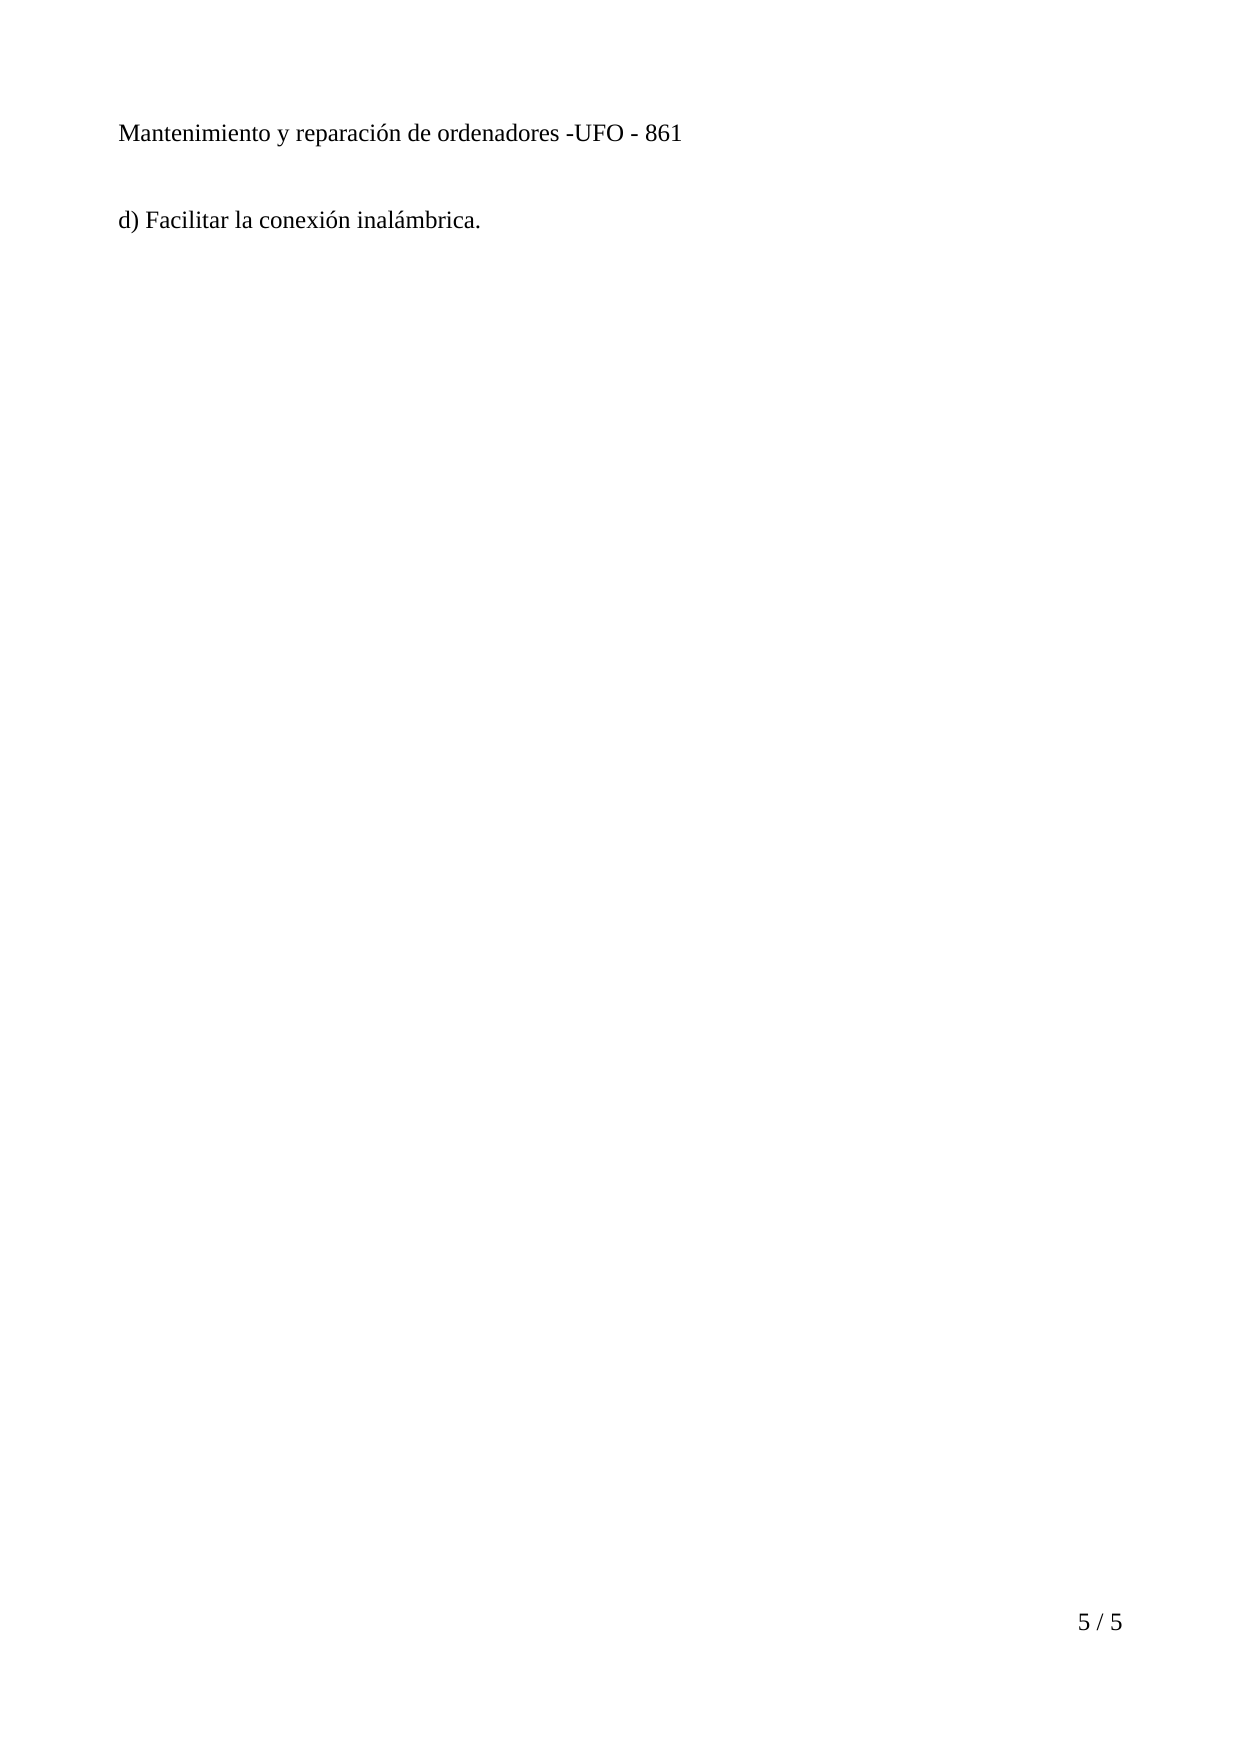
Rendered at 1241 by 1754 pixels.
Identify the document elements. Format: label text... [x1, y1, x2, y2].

text d) Facilitar la conexión inalámbrica. [118, 205, 1122, 234]
